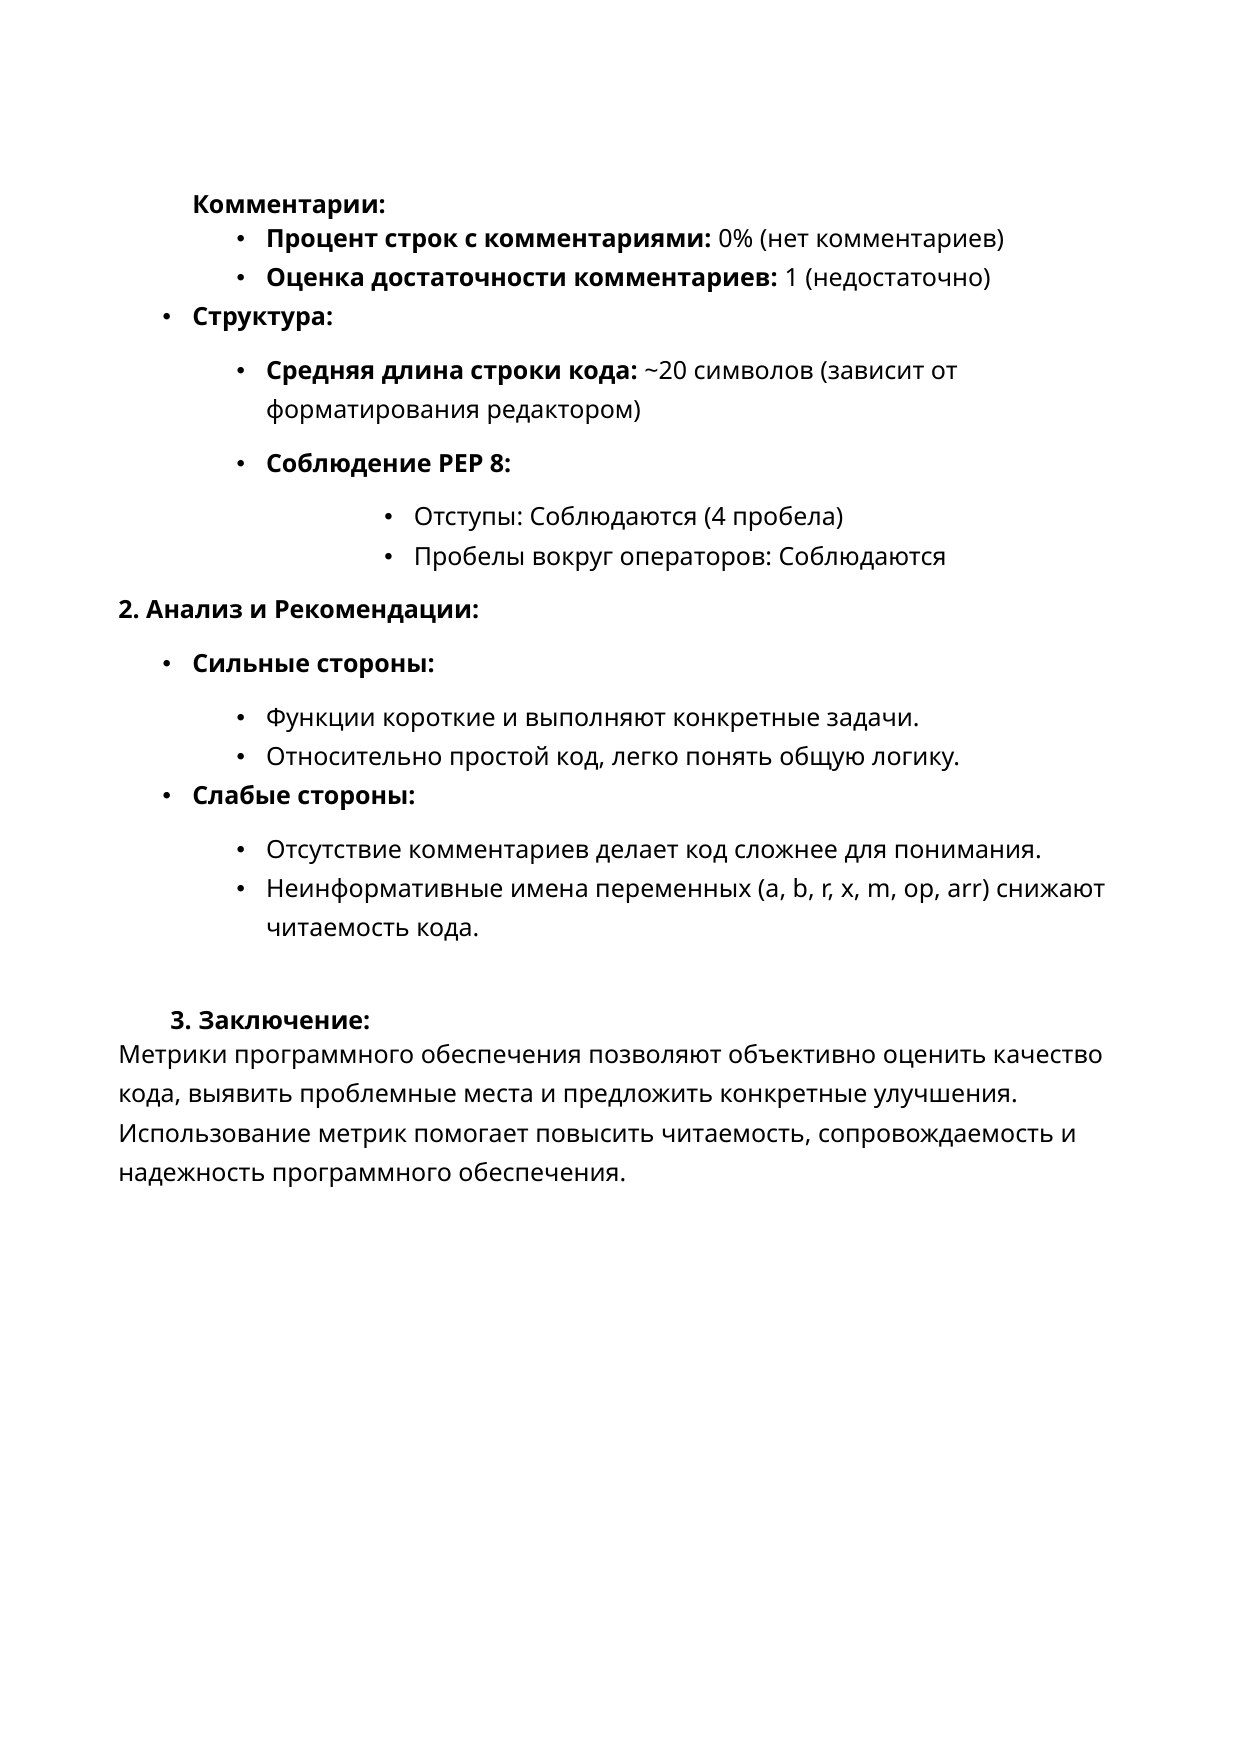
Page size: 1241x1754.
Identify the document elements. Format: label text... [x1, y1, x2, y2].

list Процент строк с комментариями: 0% (нет комментариев) [236, 220, 1122, 254]
text 3. Заключение: [118, 1003, 1122, 1037]
list Структура: [162, 299, 1122, 333]
list Средняя длина строки кода: ~20 символов (зависит от форматирования редактором) [236, 352, 1122, 426]
list Слабые стороны: [162, 778, 1122, 812]
list Оценка достаточности комментариев: 1 (недостаточно) [236, 259, 1122, 293]
text Комментарии: [118, 186, 1122, 220]
text Метрики программного обеспечения позволяют объективно оценить качество кода, выявить проблемные места и предложить конкретные улучшения. Использование метрик помогает повысить читаемость, сопровождаемость и надежность программного обеспечения. [118, 1037, 1122, 1188]
list Отсутствие комментариев делает код сложнее для понимания. [236, 832, 1122, 866]
list Отступы: Соблюдаются (4 пробела) [384, 499, 1122, 533]
list Относительно простой код, легко понять общую логику. [236, 739, 1122, 773]
list Функции короткие и выполняют конкретные задачи. [236, 699, 1122, 733]
list Сильные стороны: [162, 646, 1122, 680]
text 2. Анализ и Рекомендации: [118, 592, 1122, 626]
list Соблюдение PEP 8: [236, 445, 1122, 479]
list Неинформативные имена переменных (a, b, r, x, m, op, arr) снижают читаемость кода. [236, 871, 1122, 944]
list Пробелы вокруг операторов: Соблюдаются [384, 538, 1122, 572]
